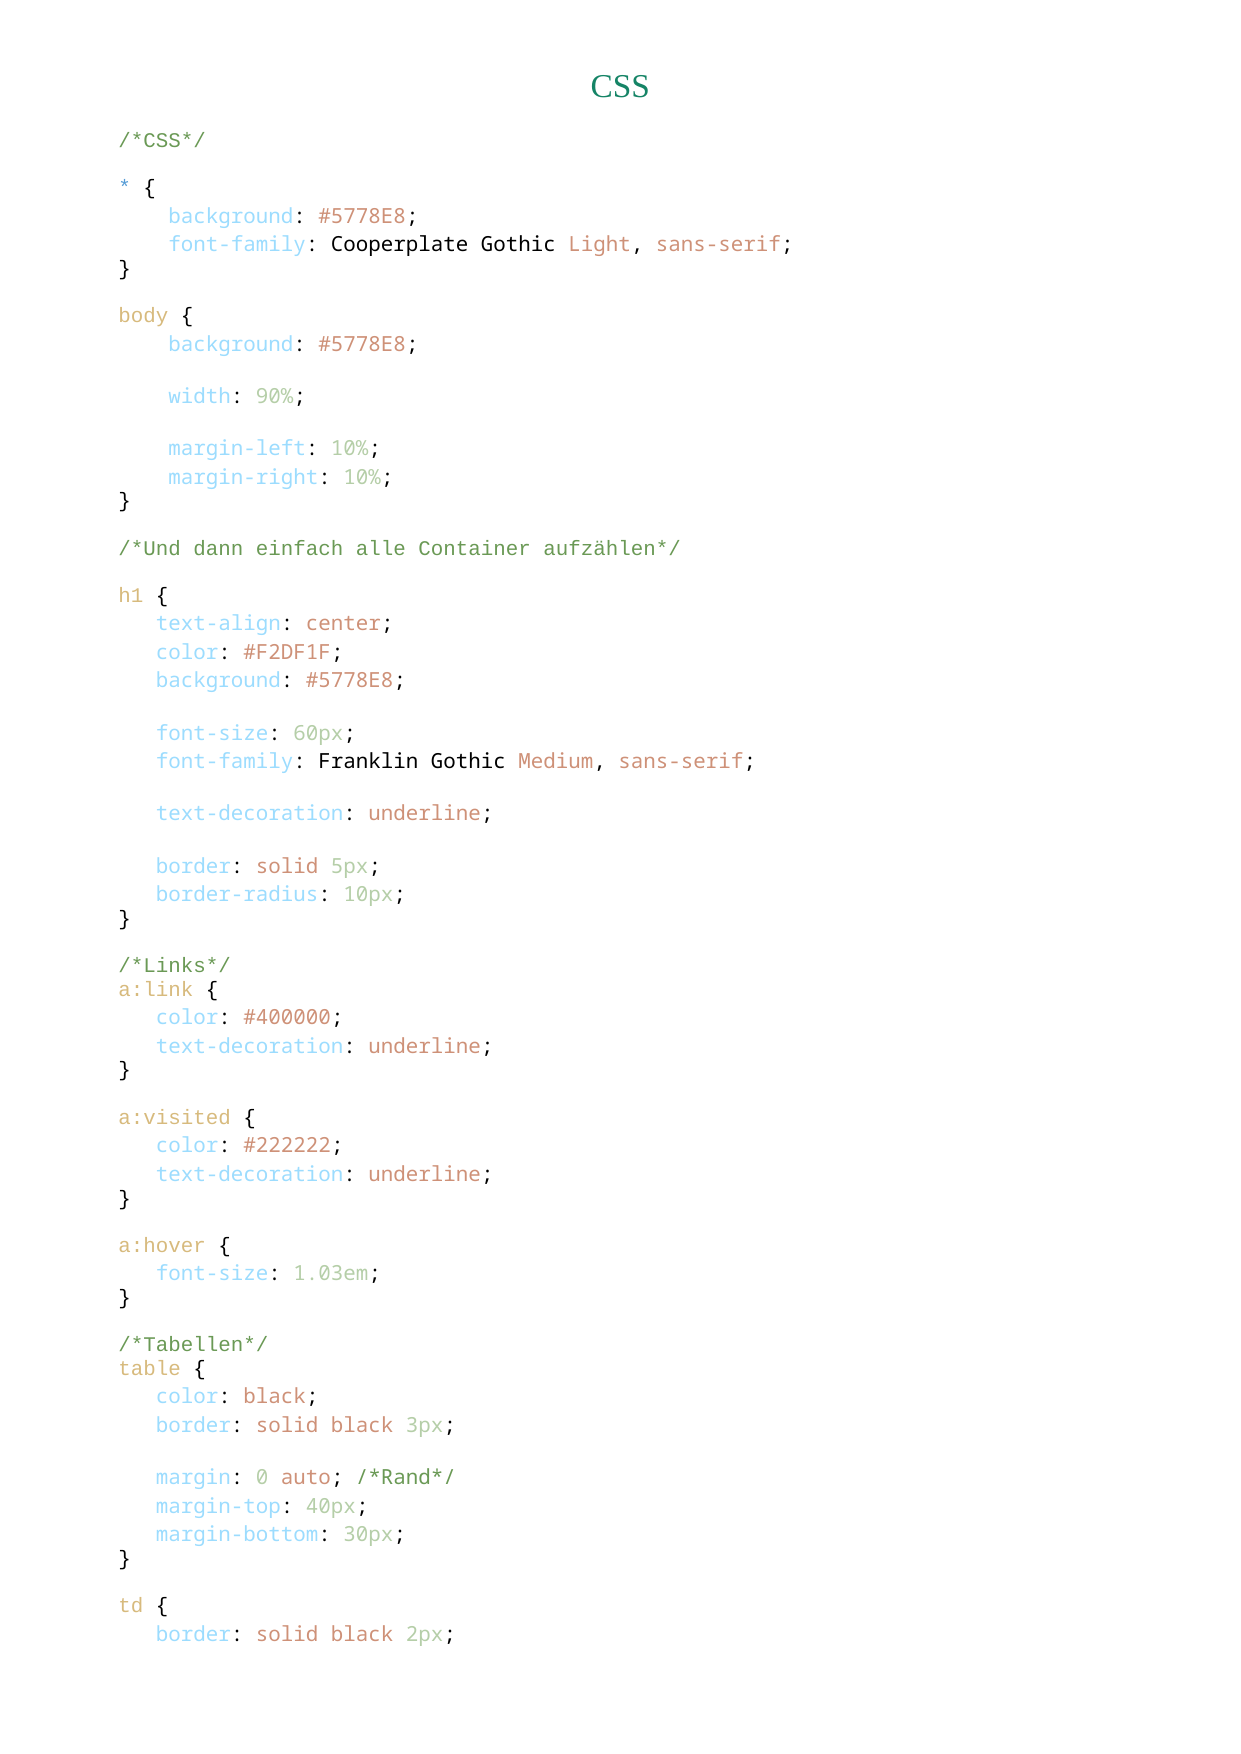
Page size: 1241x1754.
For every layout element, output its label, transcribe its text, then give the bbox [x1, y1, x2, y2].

text width: 90%; [118, 381, 1122, 409]
text font-family: Franklin Gothic Medium, sans-serif; [118, 746, 1122, 775]
text td { [118, 1595, 1122, 1619]
text text-decoration: underline; [118, 1159, 1122, 1187]
text background: #5778E8; [118, 666, 1122, 694]
text color: black; [118, 1382, 1122, 1410]
text text-decoration: underline; [118, 1031, 1122, 1059]
text font-size: 60px; [118, 718, 1122, 746]
text text-decoration: underline; [118, 798, 1122, 827]
text border: solid 5px; [118, 851, 1122, 879]
text * { [118, 177, 1122, 201]
text /*Tabellen*/ [118, 1334, 1122, 1358]
text color: #400000; [118, 1002, 1122, 1031]
text /*Und dann einfach alle Container aufzählen*/ [118, 538, 1122, 561]
text font-size: 1.03em; [118, 1258, 1122, 1287]
text margin-bottom: 30px; [118, 1519, 1122, 1548]
text body { [118, 305, 1122, 329]
text border-radius: 10px; [118, 879, 1122, 908]
text } [118, 1059, 1122, 1083]
text background: #5778E8; [118, 201, 1122, 229]
text background: #5778E8; [118, 329, 1122, 357]
text /*CSS*/ [118, 130, 1122, 153]
text } [118, 1287, 1122, 1311]
text font-family: Cooperplate Gothic Light, sans-serif; [118, 229, 1122, 258]
text table { [118, 1358, 1122, 1382]
text text-align: center; [118, 608, 1122, 637]
text } [118, 1187, 1122, 1211]
text } [118, 490, 1122, 514]
text color: #F2DF1F; [118, 637, 1122, 666]
text a:visited { [118, 1107, 1122, 1130]
text margin-top: 40px; [118, 1491, 1122, 1519]
text /*Links*/ [118, 955, 1122, 979]
text a:link { [118, 979, 1122, 1002]
text margin-right: 10%; [118, 462, 1122, 490]
text a:hover { [118, 1235, 1122, 1258]
text border: solid black 2px; [118, 1619, 1122, 1647]
text color: #222222; [118, 1130, 1122, 1159]
text } [118, 1548, 1122, 1572]
text border: solid black 3px; [118, 1410, 1122, 1439]
text h1 { [118, 585, 1122, 608]
text margin: 0 auto; /*Rand*/ [118, 1462, 1122, 1491]
text } [118, 258, 1122, 282]
text } [118, 908, 1122, 931]
text margin-left: 10%; [118, 433, 1122, 462]
